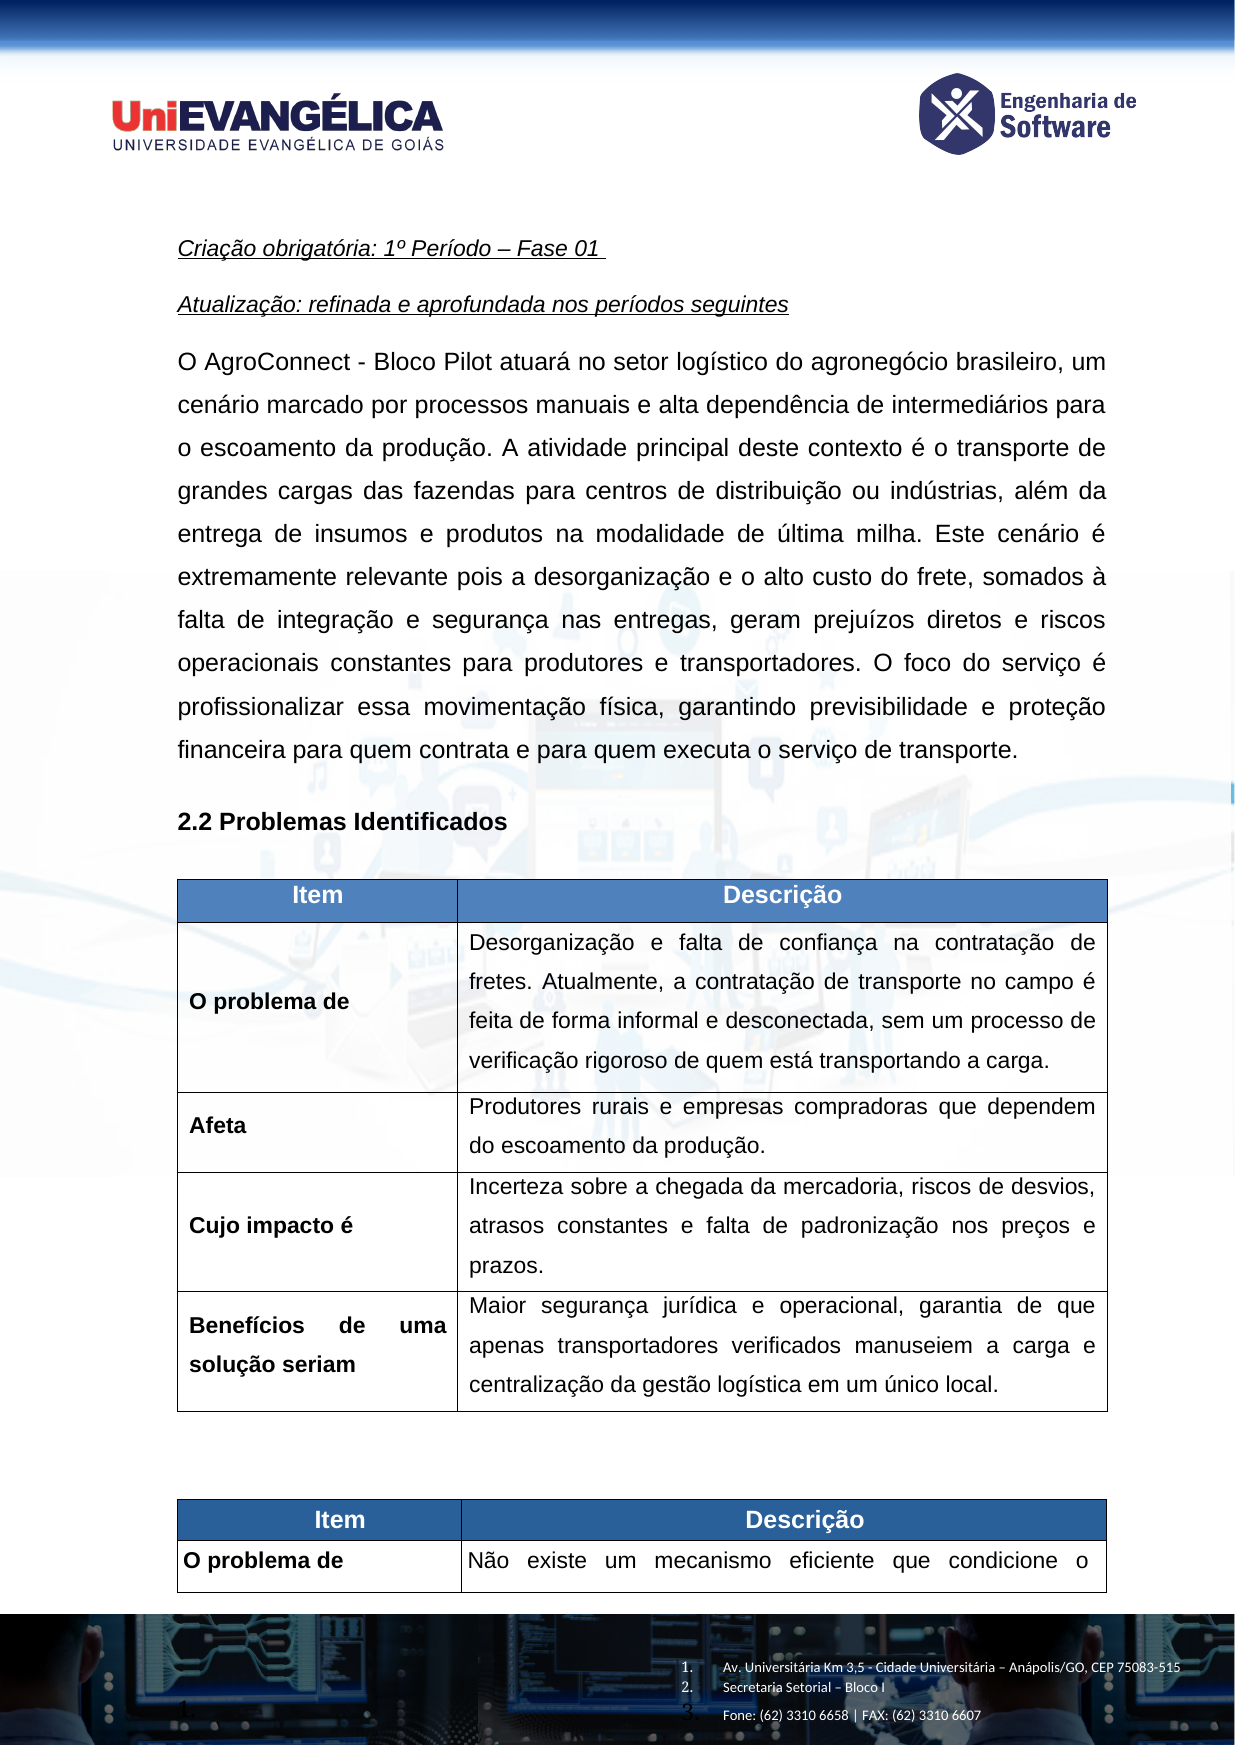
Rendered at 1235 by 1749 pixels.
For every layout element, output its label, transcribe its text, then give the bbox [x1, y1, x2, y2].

table_header Descrição [462, 1500, 1106, 1540]
table_cell Maior segurança jurídica e operacional, garantia de que apenas transportadores verificados manuseiem a carga e centralização da gestão logística em um único local. [458, 1292, 1107, 1411]
table_cell Produtores rurais e empresas compradoras que dependem do escoamento da produção. [458, 1093, 1107, 1172]
table_header Item [178, 1500, 461, 1540]
table_cell O problema de [178, 923, 457, 1092]
table_cell [1230, 571, 1235, 1177]
picture [112, 93, 445, 155]
table_header Descrição [458, 880, 1107, 922]
table_cell Benefícios de uma solução seriam [178, 1292, 457, 1411]
table_cell Não existe um mecanismo eficiente que condicione o [462, 1541, 1106, 1592]
subtitle 2.2 Problemas Identificados [177, 807, 1107, 836]
table_cell O problema de [178, 1541, 461, 1592]
table_cell Afeta [178, 1093, 457, 1172]
picture [919, 73, 1137, 155]
picture [0, 1614, 1235, 1745]
table_cell Incerteza sobre a chegada da mercadoria, riscos de desvios, atrasos constantes e falta de padronização nos preços e prazos. [458, 1173, 1107, 1291]
table_cell Cujo impacto é [178, 1173, 457, 1291]
text Criação obrigatória: 1º Período – Fase 01 [177, 207, 1107, 262]
text Atualização: refinada e aprofundada nos períodos seguintes [177, 291, 1107, 317]
text O AgroConnect - Bloco Pilot atuará no setor logístico do agronegócio brasileiro, um cenário marcado por processos manuais e alta dependência de intermediários para o escoamento da produção. A atividade principal deste contexto é o transporte de grandes cargas das fazendas para centros de distribuição ou indústrias, além da entrega de insumos e produtos na modalidade de última milha. Este cenário é extremamente relevante pois a desorganização e o alto custo do frete, somados à falta de integração e segurança nas entregas, geram prejuízos diretos e riscos operacionais constantes para produtores e transportadores. O foco do serviço é profissionalizar essa movimentação física, garantindo previsibilidade e proteção financeira para quem contrata e para quem executa o serviço de transporte. [177, 346, 1107, 763]
table_cell Desorganização e falta de confiança na contratação de fretes. Atualmente, a contratação de transporte no campo é feita de forma informal e desconectada, sem um processo de verificação rigoroso de quem está transportando a carga. [458, 923, 1107, 1092]
table_header Item [178, 880, 457, 922]
